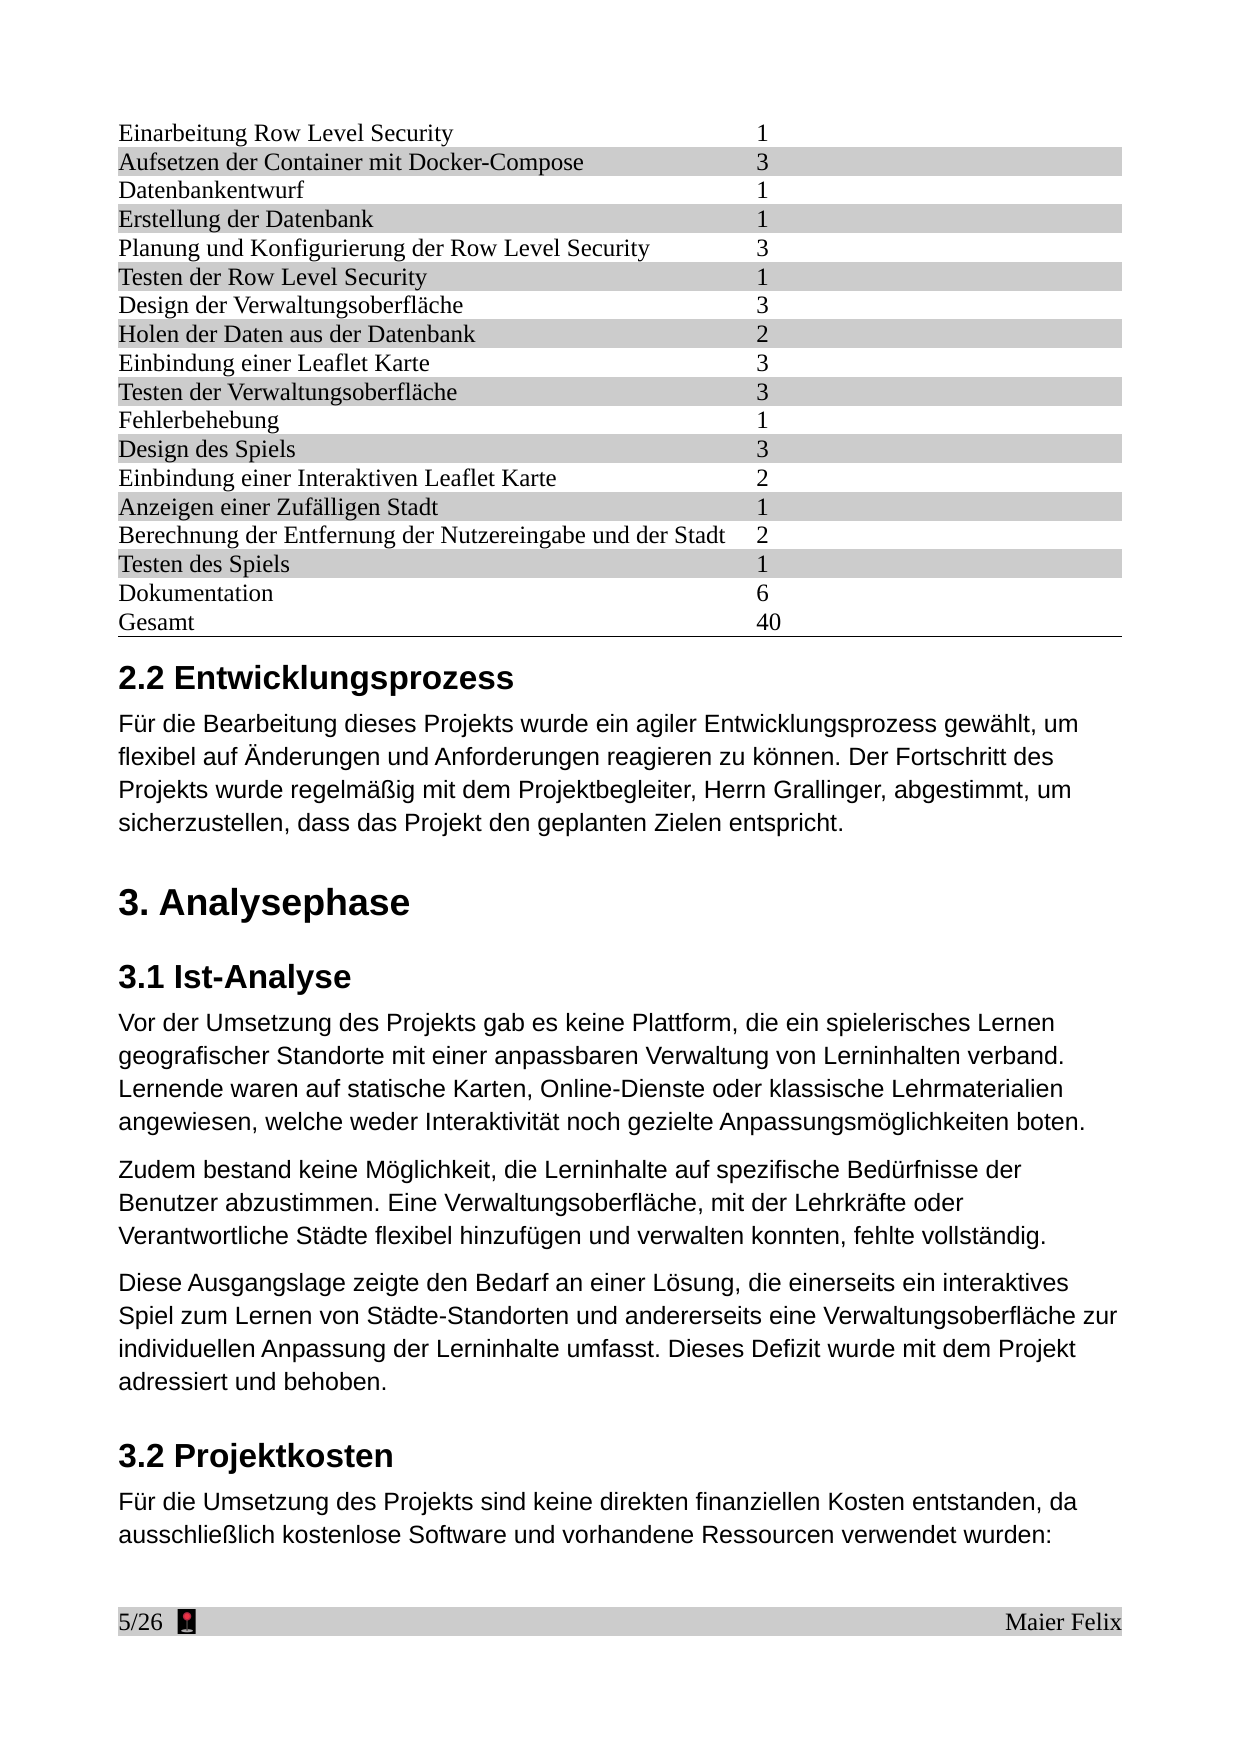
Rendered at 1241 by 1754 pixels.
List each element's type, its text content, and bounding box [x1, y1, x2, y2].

text Diese Ausgangslage zeigte den Bedarf an einer Lösung, die einerseits ein interaktives Spiel zum Lernen von Städte-Standorten und andererseits eine Verwaltungsoberfläche zur individuellen Anpassung der Lerninhalte umfasst. Dieses Defizit wurde mit dem Projekt adressiert und behoben. [118, 1268, 1122, 1396]
text Vor der Umsetzung des Projekts gab es keine Plattform, die ein spielerisches Lernen geografischer Standorte mit einer anpassbaren Verwaltung von Lerninhalten verband. Lernende waren auf statische Karten, Online-Dienste oder klassische Lehrmaterialien angewiesen, welche weder Interaktivität noch gezielte Anpassungsmöglichkeiten boten. [118, 1008, 1122, 1136]
table_cell 3 [756, 233, 1122, 262]
table_cell 2 [756, 463, 1122, 492]
table_cell Berechnung der Entfernung der Nutzereingabe und der Stadt [118, 521, 756, 549]
table_cell 2 [756, 521, 1122, 549]
table_cell Aufsetzen der Container mit Docker-Compose [118, 147, 756, 176]
table_cell Einarbeitung Row Level Security [118, 118, 756, 147]
table_cell 3 [756, 348, 1122, 377]
table_cell Design der Verwaltungsoberfläche [118, 291, 756, 319]
text Für die Bearbeitung dieses Projekts wurde ein agiler Entwicklungsprozess gewählt, um flexibel auf Änderungen und Anforderungen reagieren zu können. Der Fortschritt des Projekts wurde regelmäßig mit dem Projektbegleiter, Herrn Grallinger, abgestimmt, um sicherzustellen, dass das Projekt den geplanten Zielen entspricht. [118, 709, 1122, 837]
table_cell Testen der Row Level Security [118, 262, 756, 291]
table_cell 1 [756, 118, 1122, 147]
picture [177, 1609, 196, 1634]
table_cell 6 [756, 578, 1122, 607]
table_cell 3 [756, 147, 1122, 176]
table_cell Erstellung der Datenbank [118, 204, 756, 233]
subtitle 3. Analysephase [118, 881, 1122, 924]
table_cell Einbindung einer Leaflet Karte [118, 348, 756, 377]
table_cell Testen der Verwaltungsoberfläche [118, 377, 756, 406]
table_cell Gesamt [118, 607, 756, 636]
table_cell Design des Spiels [118, 434, 756, 463]
table_cell 2 [756, 319, 1122, 348]
table_cell 3 [756, 434, 1122, 463]
subtitle 2.2 Entwicklungsprozess [118, 658, 1122, 696]
table_cell Anzeigen einer Zufälligen Stadt [118, 492, 756, 521]
table_cell 3 [756, 377, 1122, 406]
table_cell Dokumentation [118, 578, 756, 607]
text Zudem bestand keine Möglichkeit, die Lerninhalte auf spezifische Bedürfnisse der Benutzer abzustimmen. Eine Verwaltungsoberfläche, mit der Lehrkräfte oder Verantwortliche Städte flexibel hinzufügen und verwalten konnten, fehlte vollständig. [118, 1155, 1122, 1249]
text Für die Umsetzung des Projekts sind keine direkten finanziellen Kosten entstanden, da ausschließlich kostenlose Software und vorhandene Ressourcen verwendet wurden: [118, 1487, 1122, 1548]
table_cell Planung und Konfigurierung der Row Level Security [118, 233, 756, 262]
table_cell Holen der Daten aus der Datenbank [118, 319, 756, 348]
table_cell 1 [756, 204, 1122, 233]
table_cell 1 [756, 176, 1122, 204]
table_cell Fehlerbehebung [118, 406, 756, 434]
table_cell 1 [756, 262, 1122, 291]
table_cell Datenbankentwurf [118, 176, 756, 204]
table_cell Testen des Spiels [118, 549, 756, 578]
table_cell 40 [756, 607, 1122, 636]
table_cell 1 [756, 492, 1122, 521]
subtitle 3.2 Projektkosten [118, 1436, 1122, 1474]
table_cell 3 [756, 291, 1122, 319]
table_cell 1 [756, 406, 1122, 434]
subtitle 3.1 Ist-Analyse [118, 957, 1122, 996]
table_cell 1 [756, 549, 1122, 578]
table_cell Einbindung einer Interaktiven Leaflet Karte [118, 463, 756, 492]
